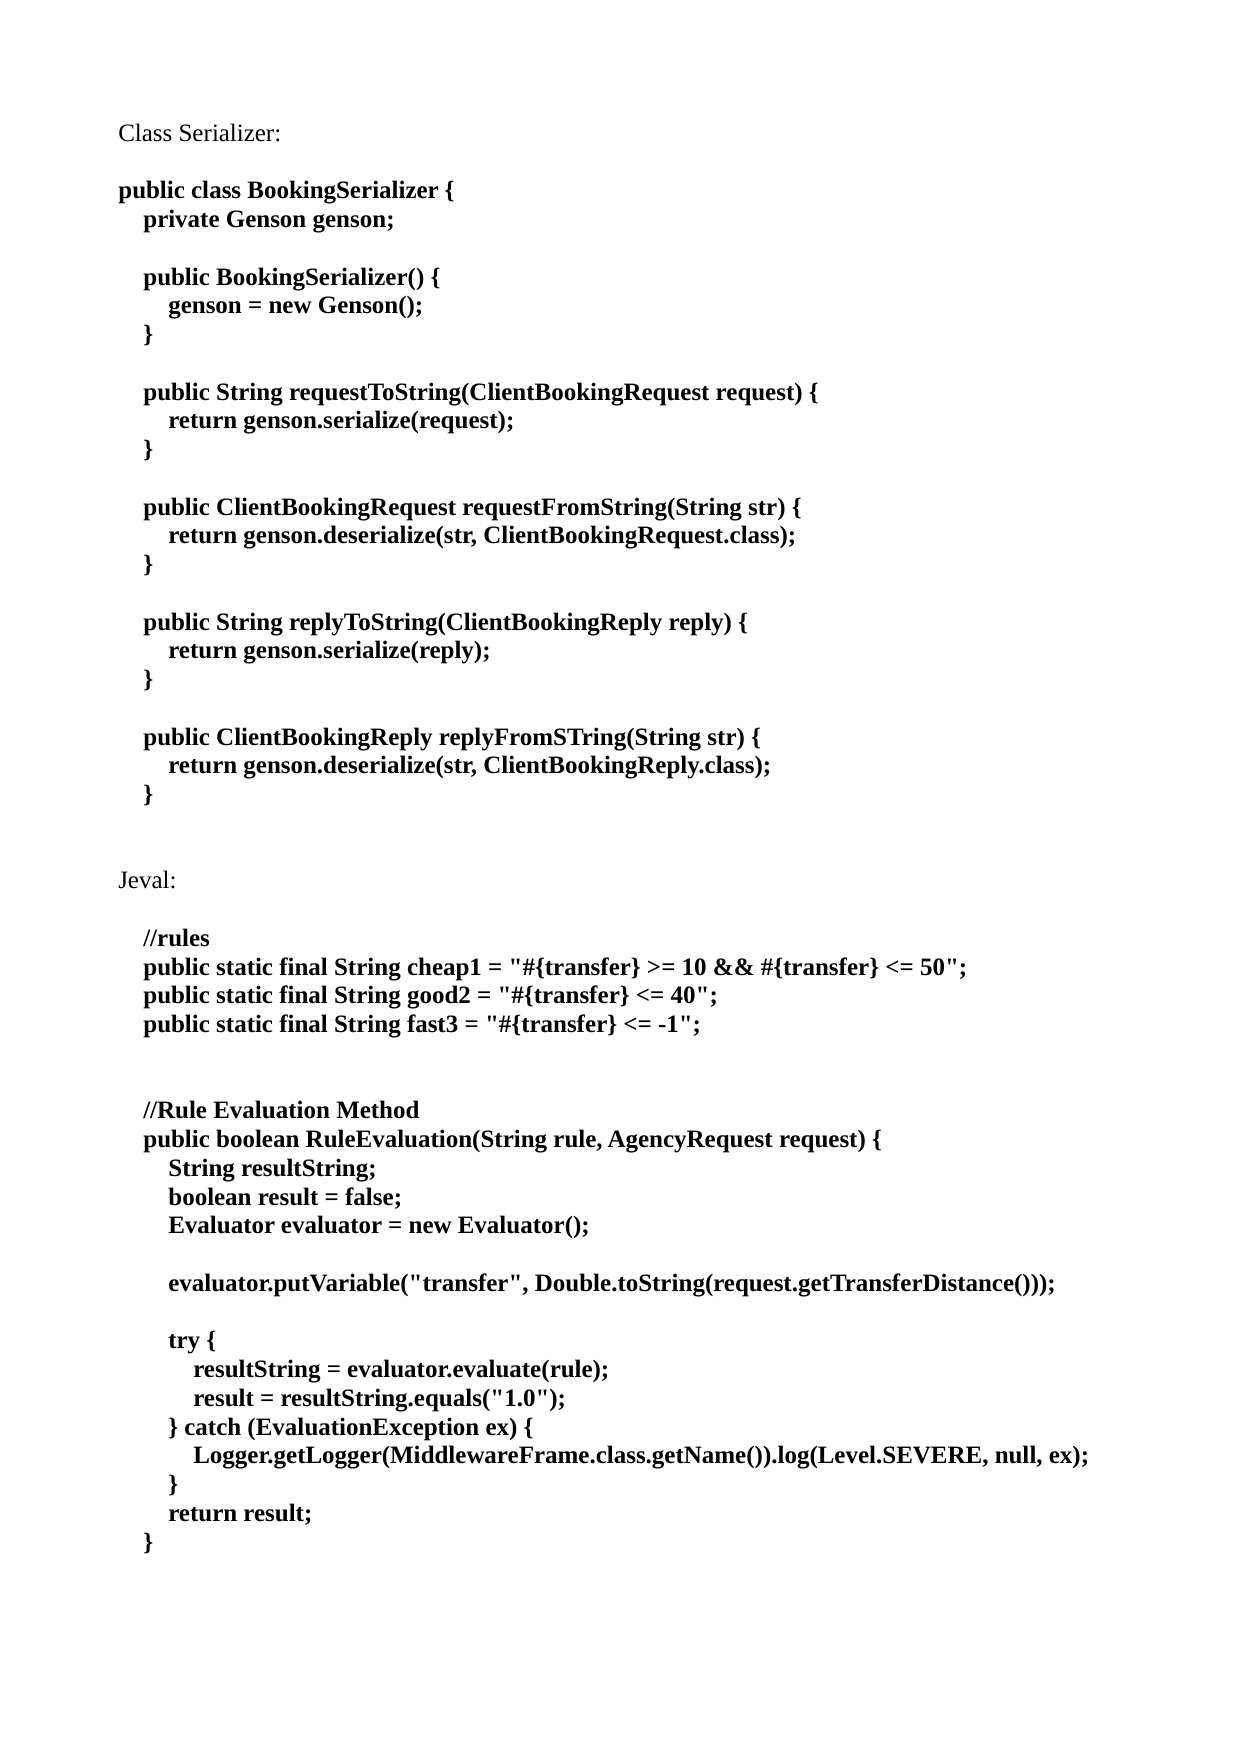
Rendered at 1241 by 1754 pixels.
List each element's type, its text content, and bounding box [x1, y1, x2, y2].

text } [118, 319, 1122, 348]
text //rules [118, 923, 1122, 952]
text } [118, 549, 1122, 578]
text //Rule Evaluation Method [118, 1096, 1122, 1124]
text result = resultString.equals("1.0"); [118, 1383, 1122, 1412]
text Evaluator evaluator = new Evaluator(); [118, 1211, 1122, 1239]
text return genson.deserialize(str, ClientBookingReply.class); [118, 751, 1122, 779]
text return genson.deserialize(str, ClientBookingRequest.class); [118, 521, 1122, 549]
text } [118, 664, 1122, 693]
text String resultString; [118, 1153, 1122, 1182]
text } [118, 779, 1122, 808]
text return genson.serialize(reply); [118, 636, 1122, 664]
text public String requestToString(ClientBookingRequest request) { [118, 377, 1122, 406]
text try { [118, 1326, 1122, 1354]
text evaluator.putVariable("transfer", Double.toString(request.getTransferDistance())); [118, 1268, 1122, 1297]
text public boolean RuleEvaluation(String rule, AgencyRequest request) { [118, 1124, 1122, 1153]
text } catch (EvaluationException ex) { [118, 1412, 1122, 1441]
text genson = new Genson(); [118, 291, 1122, 319]
text public String replyToString(ClientBookingReply reply) { [118, 607, 1122, 636]
text } [118, 1469, 1122, 1498]
text } [118, 1527, 1122, 1556]
text return result; [118, 1498, 1122, 1527]
text public BookingSerializer() { [118, 262, 1122, 291]
text Logger.getLogger(MiddlewareFrame.class.getName()).log(Level.SEVERE, null, ex); [118, 1441, 1122, 1469]
text public class BookingSerializer { [118, 176, 1122, 204]
text Class Serializer: [118, 118, 1122, 147]
text boolean result = false; [118, 1182, 1122, 1211]
text public static final String good2 = "#{transfer} <= 40"; [118, 981, 1122, 1009]
text resultString = evaluator.evaluate(rule); [118, 1354, 1122, 1383]
text public ClientBookingReply replyFromSTring(String str) { [118, 722, 1122, 751]
text private Genson genson; [118, 204, 1122, 233]
text Jeval: [118, 866, 1122, 894]
text return genson.serialize(request); [118, 406, 1122, 434]
text public static final String fast3 = "#{transfer} <= -1"; [118, 1009, 1122, 1038]
text } [118, 434, 1122, 463]
text public ClientBookingRequest requestFromString(String str) { [118, 492, 1122, 521]
text public static final String cheap1 = "#{transfer} >= 10 && #{transfer} <= 50"; [118, 952, 1122, 981]
